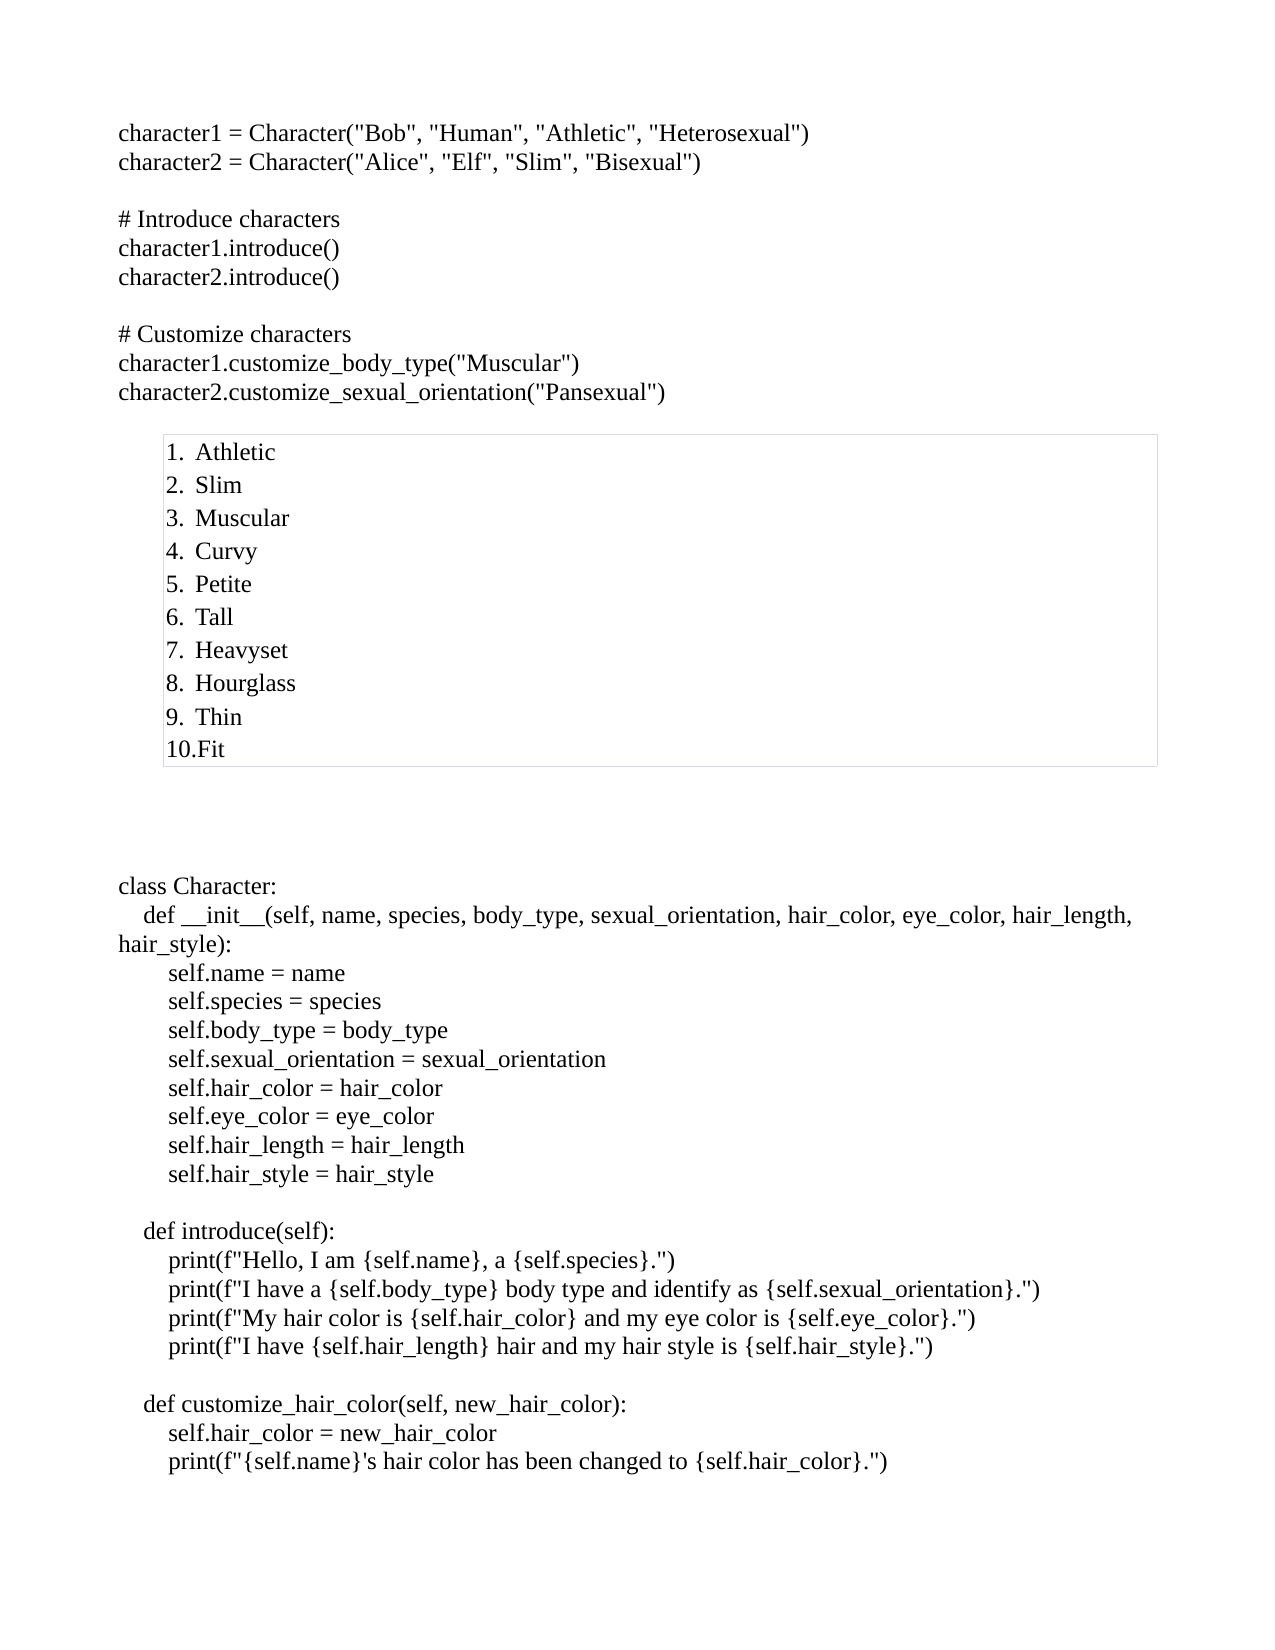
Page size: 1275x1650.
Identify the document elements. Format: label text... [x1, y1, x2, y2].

text def __init__(self, name, species, body_type, sexual_orientation, hair_color, eye_color, hair_length, hair_style): [118, 900, 1157, 958]
text character1.introduce() [118, 233, 1157, 262]
text print(f"My hair color is {self.hair_color} and my eye color is {self.eye_color}.") [118, 1303, 1157, 1331]
text print(f"I have {self.hair_length} hair and my hair style is {self.hair_style}.") [118, 1331, 1157, 1360]
text self.hair_color = new_hair_color [118, 1418, 1157, 1446]
text print(f"{self.name}'s hair color has been changed to {self.hair_color}.") [118, 1446, 1157, 1475]
text print(f"I have a {self.body_type} body type and identify as {self.sexual_orientation}.") [118, 1274, 1157, 1303]
text self.hair_style = hair_style [118, 1159, 1157, 1188]
list Curvy [164, 533, 1157, 565]
text self.hair_length = hair_length [118, 1130, 1157, 1159]
text self.species = species [118, 986, 1157, 1015]
text character1 = Character("Bob", "Human", "Athletic", "Heterosexual") [118, 118, 1157, 147]
text self.hair_color = hair_color [118, 1073, 1157, 1101]
text class Character: [118, 871, 1157, 900]
text print(f"Hello, I am {self.name}, a {self.species}.") [118, 1245, 1157, 1274]
text self.body_type = body_type [118, 1015, 1157, 1044]
text self.name = name [118, 958, 1157, 986]
list Heavyset [164, 632, 1157, 664]
list Thin [164, 698, 1157, 730]
list Slim [164, 467, 1157, 499]
text def introduce(self): [118, 1216, 1157, 1245]
list Muscular [164, 500, 1157, 532]
text self.sexual_orientation = sexual_orientation [118, 1044, 1157, 1073]
text character2 = Character("Alice", "Elf", "Slim", "Bisexual") [118, 147, 1157, 176]
list Petite [164, 566, 1157, 598]
text character2.introduce() [118, 262, 1157, 291]
text character1.customize_body_type("Muscular") [118, 348, 1157, 377]
text character2.customize_sexual_orientation("Pansexual") [118, 377, 1157, 406]
list Tall [164, 599, 1157, 631]
text # Introduce characters [118, 204, 1157, 233]
list Hourglass [164, 666, 1157, 697]
text def customize_hair_color(self, new_hair_color): [118, 1389, 1157, 1418]
list Fit [164, 732, 1157, 766]
list Athletic [164, 435, 1157, 466]
text # Customize characters [118, 319, 1157, 348]
text self.eye_color = eye_color [118, 1101, 1157, 1130]
